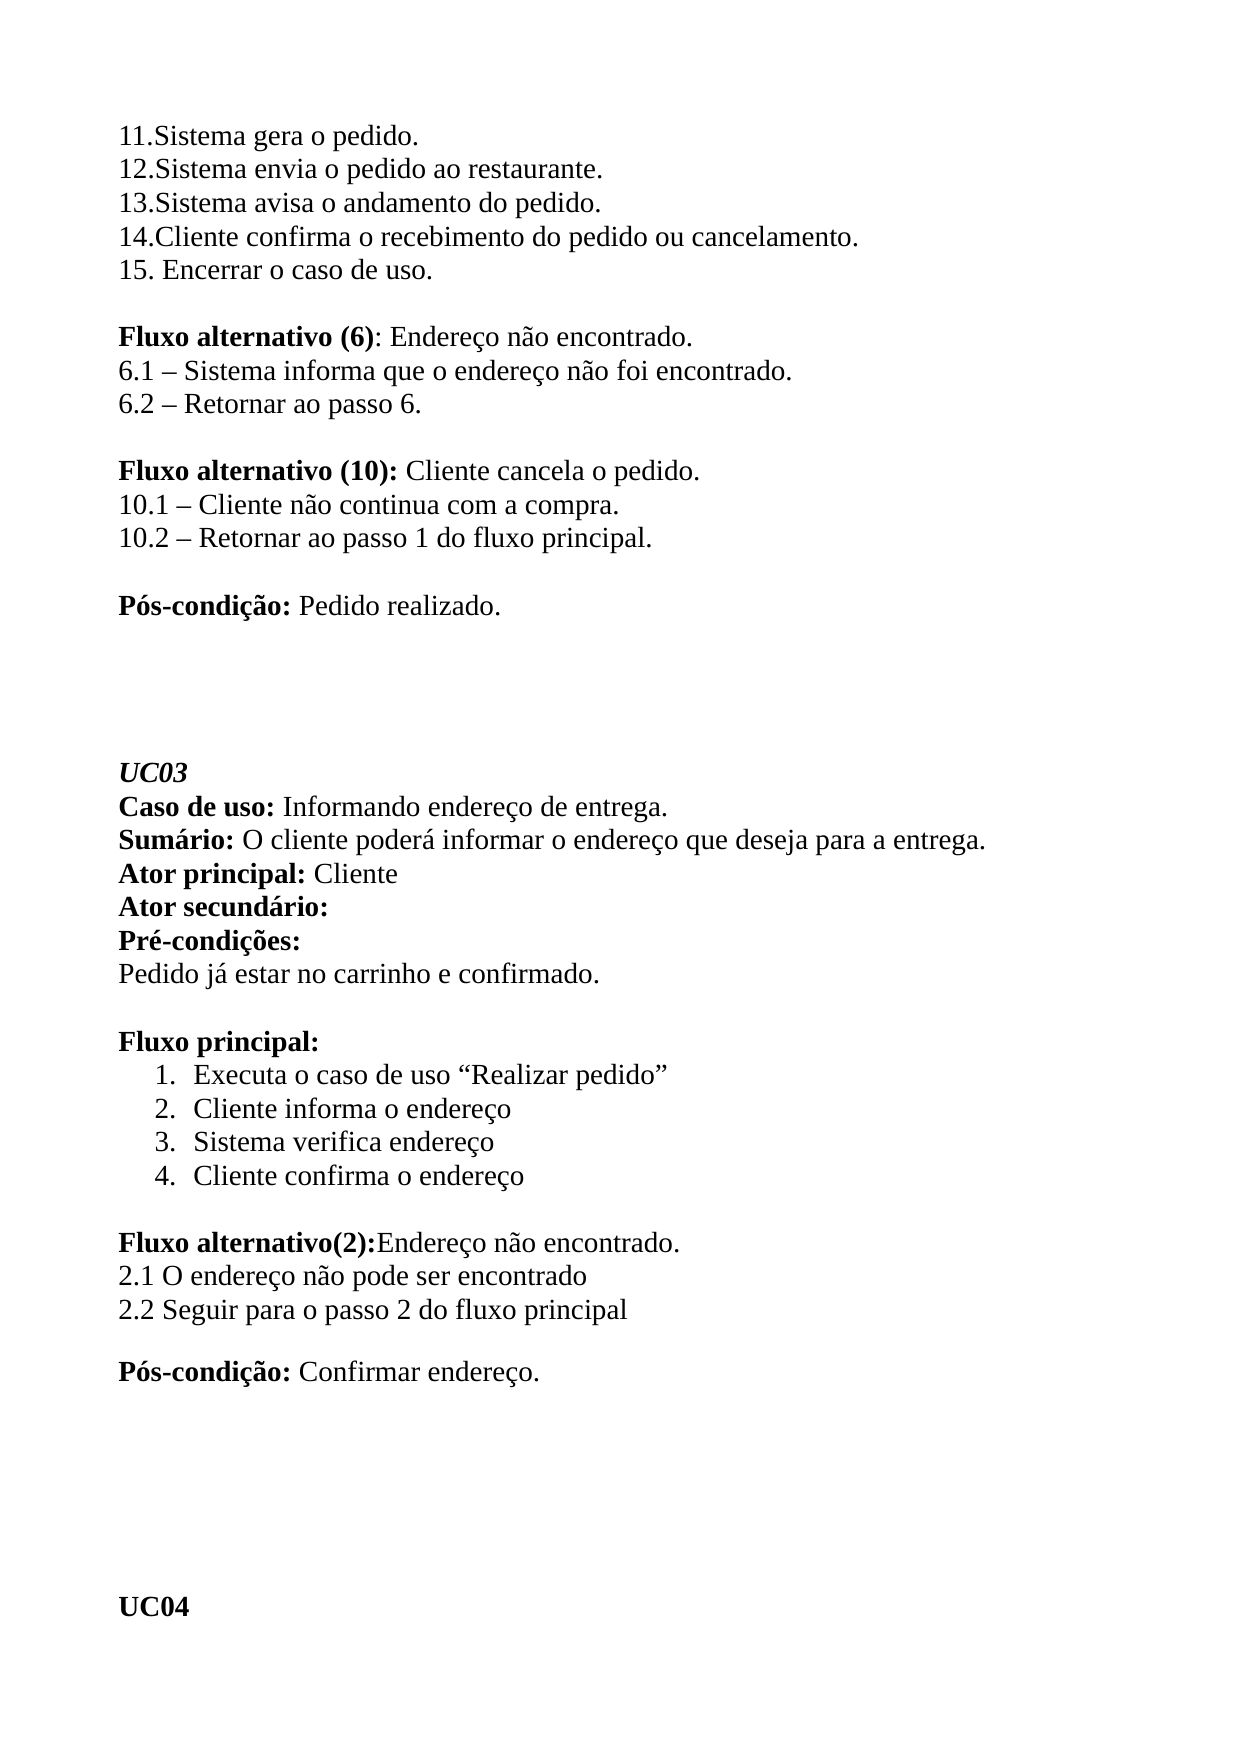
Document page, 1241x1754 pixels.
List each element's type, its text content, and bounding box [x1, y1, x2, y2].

text Caso de uso: Informando endereço de entrega. [118, 789, 1122, 822]
text 2.1 O endereço não pode ser encontrado [118, 1258, 1122, 1292]
list Cliente confirma o endereço [154, 1158, 1122, 1191]
text Fluxo alternativo(2):Endereço não encontrado. [118, 1225, 1122, 1258]
text Pós-condição: Pedido realizado. [118, 588, 1122, 621]
text 6.1 – Sistema informa que o endereço não foi encontrado. [118, 353, 1122, 386]
text Fluxo alternativo (10): Cliente cancela o pedido. [118, 453, 1122, 487]
text Fluxo principal: [118, 1024, 1122, 1057]
list Sistema verifica endereço [154, 1124, 1122, 1158]
list Encerrar o caso de uso. [118, 252, 1122, 286]
text Pré-condições: [118, 923, 1122, 957]
list Sistema gera o pedido. [118, 118, 1122, 152]
text UC03 [118, 755, 1122, 789]
list Cliente confirma o recebimento do pedido ou cancelamento. [118, 219, 1122, 252]
text 6.2 – Retornar ao passo 6. [118, 386, 1122, 420]
text Pedido já estar no carrinho e confirmado. [118, 957, 1122, 990]
text Pós-condição: Confirmar endereço. [118, 1354, 1122, 1388]
list Executa o caso de uso “Realizar pedido” [154, 1057, 1122, 1091]
text 2.2 Seguir para o passo 2 do fluxo principal [118, 1292, 1122, 1326]
list Sistema envia o pedido ao restaurante. [118, 152, 1122, 185]
text Ator principal: Cliente [118, 856, 1122, 889]
text 10.1 – Cliente não continua com a compra. [118, 487, 1122, 521]
list Cliente informa o endereço [154, 1091, 1122, 1124]
text Fluxo alternativo (6): Endereço não encontrado. [118, 319, 1122, 353]
text UC04 [118, 1589, 1122, 1623]
text Ator secundário: [118, 889, 1122, 923]
text Sumário: O cliente poderá informar o endereço que deseja para a entrega. [118, 822, 1122, 856]
text 10.2 – Retornar ao passo 1 do fluxo principal. [118, 521, 1122, 554]
list Sistema avisa o andamento do pedido. [118, 185, 1122, 219]
